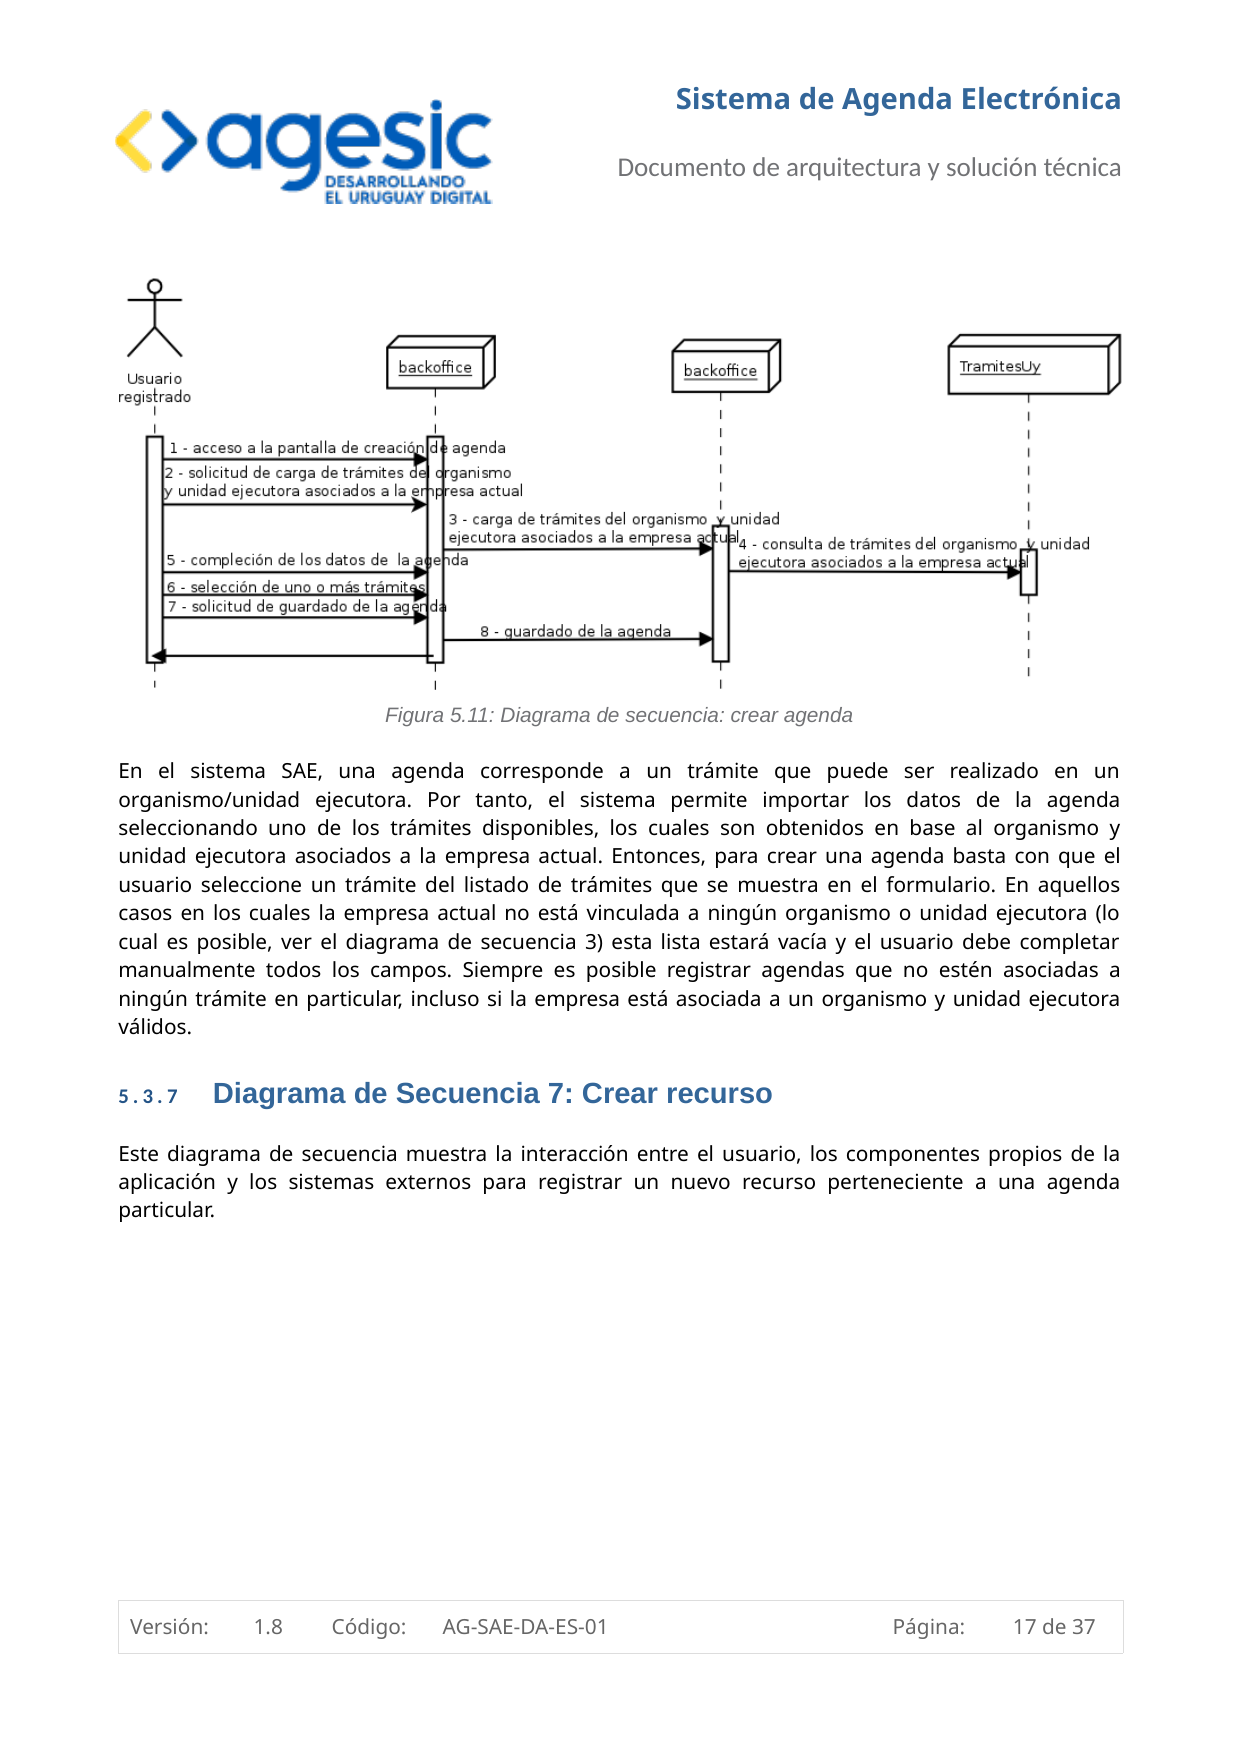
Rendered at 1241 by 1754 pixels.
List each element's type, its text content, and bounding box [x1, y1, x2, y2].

subtitle Diagrama de Secuencia 7: Crear recurso [118, 1076, 1122, 1109]
picture [118, 265, 1123, 691]
text Este diagrama de secuencia muestra la interacción entre el usuario, los componentes propios de la aplicación y los sistemas externos para registrar un nuevo recurso perteneciente a una agenda particular. [118, 1139, 1122, 1224]
text En el sistema SAE, una agenda corresponde a un trámite que puede ser realizado en un organismo/unidad ejecutora. Por tanto, el sistema permite importar los datos de la agenda seleccionando uno de los trámites disponibles, los cuales son obtenidos en base al organismo y unidad ejecutora asociados a la empresa actual. Entonces, para crear una agenda basta con que el usuario seleccione un trámite del listado de trámites que se muestra en el formulario. En aquellos casos en los cuales la empresa actual no está vinculada a ningún organismo o unidad ejecutora (lo cual es posible, ver el diagrama de secuencia 3) esta lista estará vacía y el usuario debe completar manualmente todos los campos. Siempre es posible registrar agendas que no estén asociadas a ningún trámite en particular, incluso si la empresa está asociada a un organismo y unidad ejecutora válidos. [118, 727, 1122, 1041]
text Figura 5.11: Diagrama de secuencia: crear agenda [118, 691, 1122, 727]
picture [115, 99, 493, 204]
